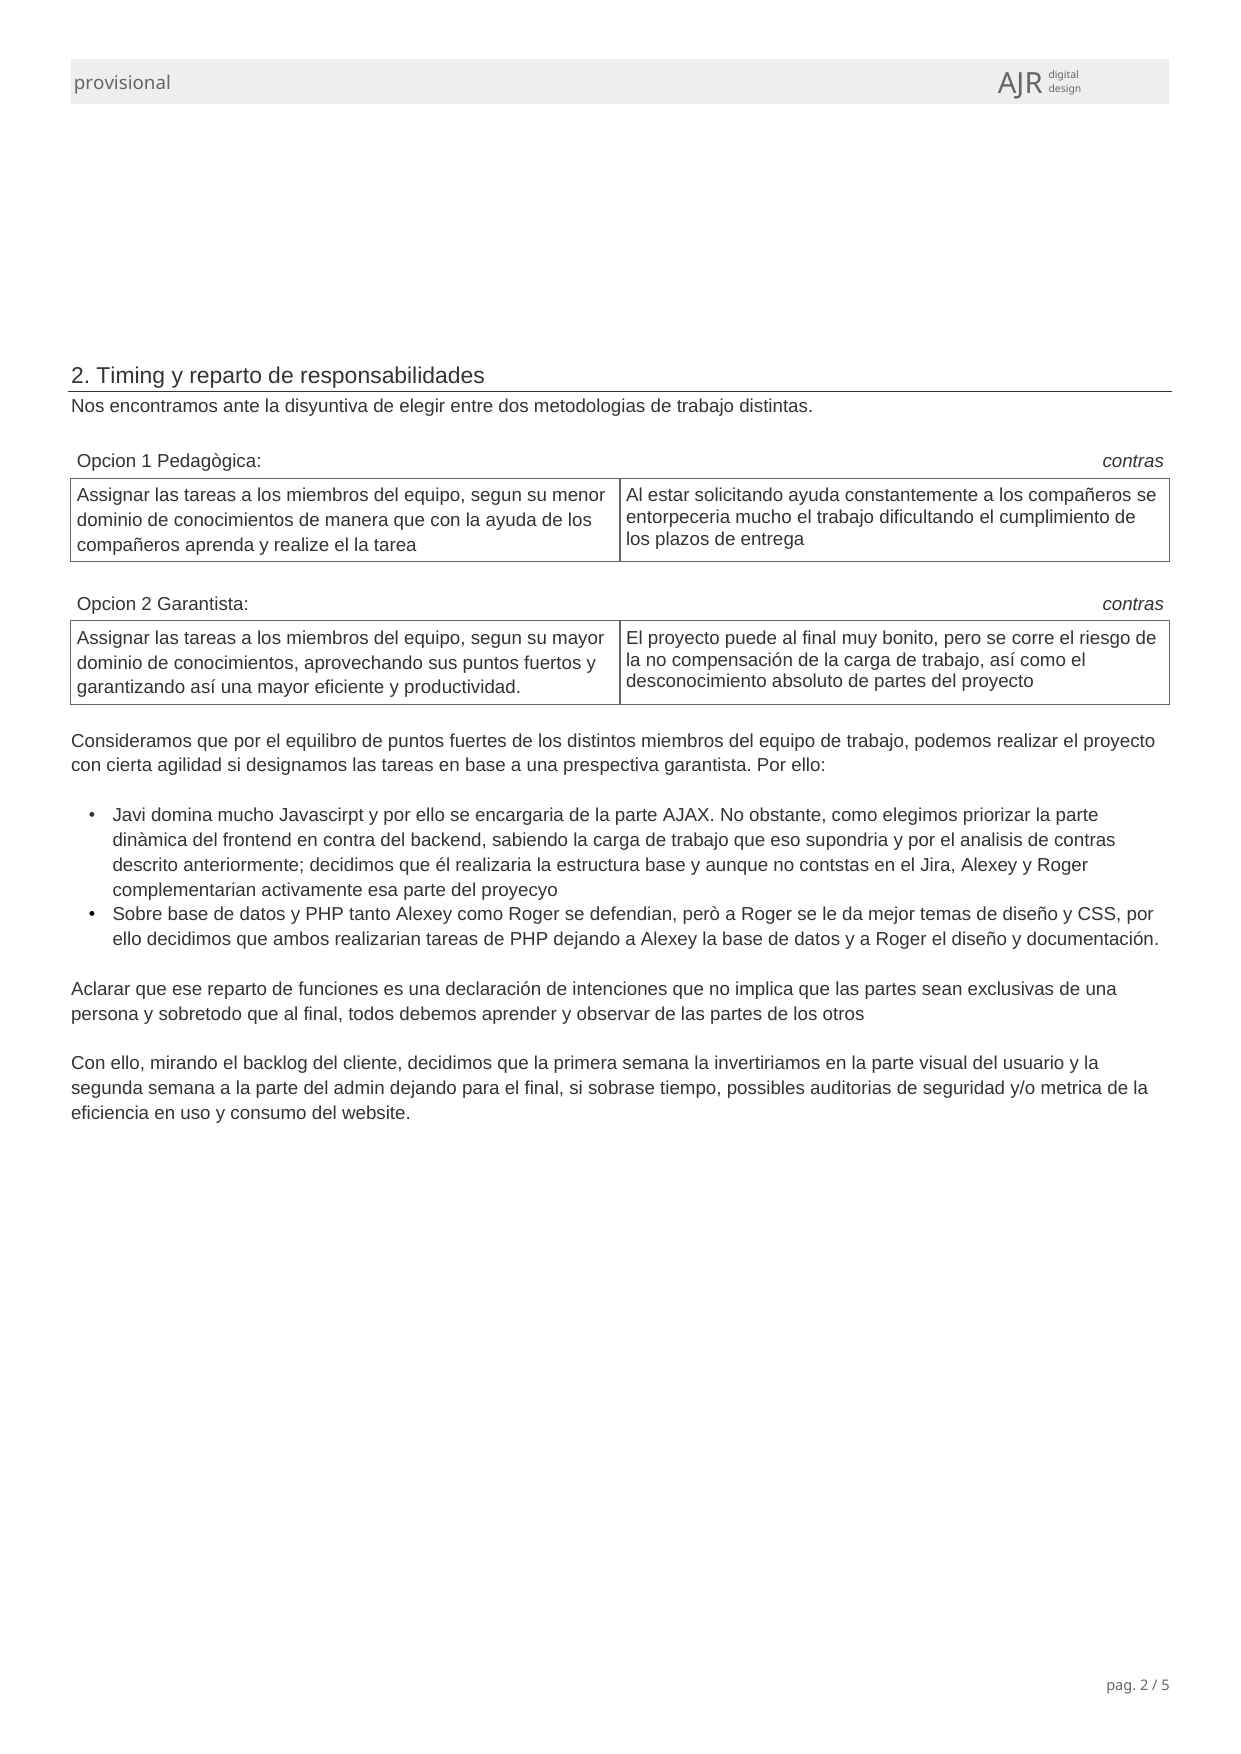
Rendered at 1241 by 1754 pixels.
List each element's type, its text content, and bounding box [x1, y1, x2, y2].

table_header Opcion 1 Pedagògica: [71, 445, 620, 477]
text Nos encontramos ante la disyuntiva de elegir entre dos metodologias de trabajo distintas. [71, 395, 1169, 416]
table_cell Al estar solicitando ayuda constantemente a los compañeros se entorpeceria mucho el trabajo dificultando el cumplimiento de los plazos de entrega [621, 479, 1169, 561]
list Javi domina mucho Javascirpt y por ello se encargaria de la parte AJAX. No obstante, como elegimos priorizar la parte dinàmica del frontend en contra del backend, sabiendo la carga de trabajo que eso supondria y por el analisis de contras descrito anteriormente; decidimos que él realizaria la estructura base y aunque no contstas en el Jira, Alexey y Roger complementarian activamente esa parte del proyecyo [88, 804, 1169, 900]
text Consideramos que por el equilibro de puntos fuertes de los distintos miembros del equipo de trabajo, podemos realizar el proyecto con cierta agilidad si designamos las tareas en base a una prespectiva garantista. Por ello: [71, 729, 1169, 776]
table_header contras [620, 445, 1169, 477]
text Aclarar que ese reparto de funciones es una declaración de intenciones que no implica que las partes sean exclusivas de una persona y sobretodo que al final, todos debemos aprender y observar de las partes de los otros [71, 978, 1169, 1024]
table_cell Assignar las tareas a los miembros del equipo, segun su menor dominio de conocimientos de manera que con la ayuda de los compañeros aprenda y realize el la tarea [71, 479, 619, 561]
text Con ello, mirando el backlog del cliente, decidimos que la primera semana la invertiriamos en la parte visual del usuario y la segunda semana a la parte del admin dejando para el final, si sobrase tiempo, possibles auditorias de seguridad y/o metrica de la eficiencia en uso y consumo del website. [71, 1052, 1169, 1123]
table_header contras [620, 587, 1169, 620]
list Sobre base de datos y PHP tanto Alexey como Roger se defendian, però a Roger se le da mejor temas de diseño y CSS, por ello decidimos que ambos realizarian tareas de PHP dejando a Alexey la base de datos y a Roger el diseño y documentación. [88, 903, 1169, 949]
table_cell El proyecto puede al final muy bonito, pero se corre el riesgo de la no compensación de la carga de trabajo, así como el desconocimiento absoluto de partes del proyecto [621, 621, 1169, 704]
table_header Opcion 2 Garantista: [71, 587, 620, 620]
table_cell Assignar las tareas a los miembros del equipo, segun su mayor dominio de conocimientos, aprovechando sus puntos fuertos y garantizando así una mayor eficiente y productividad. [71, 621, 619, 704]
text 2. Timing y reparto de responsabilidades [68, 359, 1172, 391]
